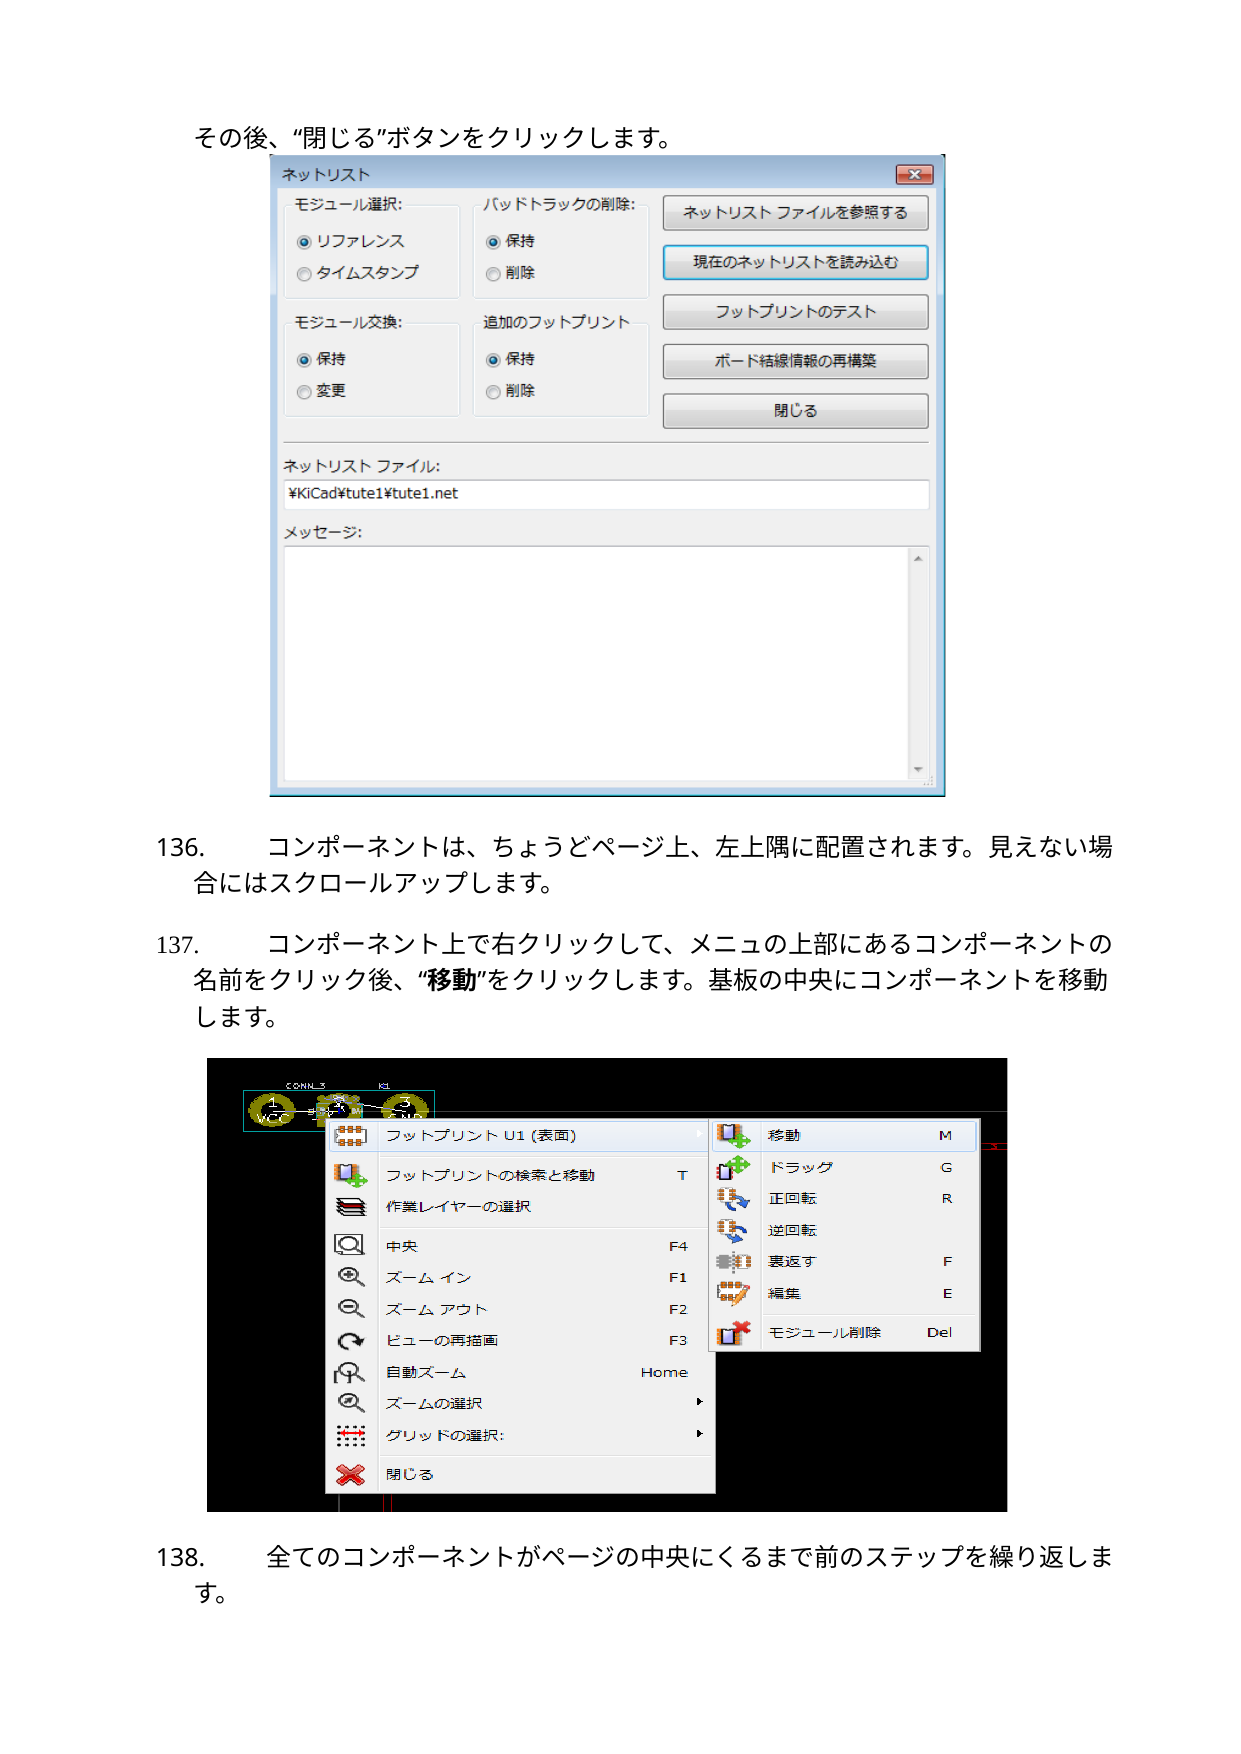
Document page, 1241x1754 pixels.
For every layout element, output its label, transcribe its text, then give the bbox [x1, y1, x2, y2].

list 全てのコンポーネントがページの中央にくるまで前のステップを繰り返します。 [156, 1537, 1122, 1609]
picture [207, 1058, 1008, 1512]
list コンポーネント上で右クリックして、メニュの上部にあるコンポーネントの名前をクリック後、“移動”をクリックします。基板の中央にコンポーネントを移動します。 [156, 924, 1122, 1033]
picture [269, 154, 946, 797]
list コンポーネントは、ちょうどページ上、左上隅に配置されます。見えない場合にはスクロールアップします。 [156, 827, 1122, 899]
list その後、“閉じる”ボタンをクリックします。 [156, 118, 1122, 802]
